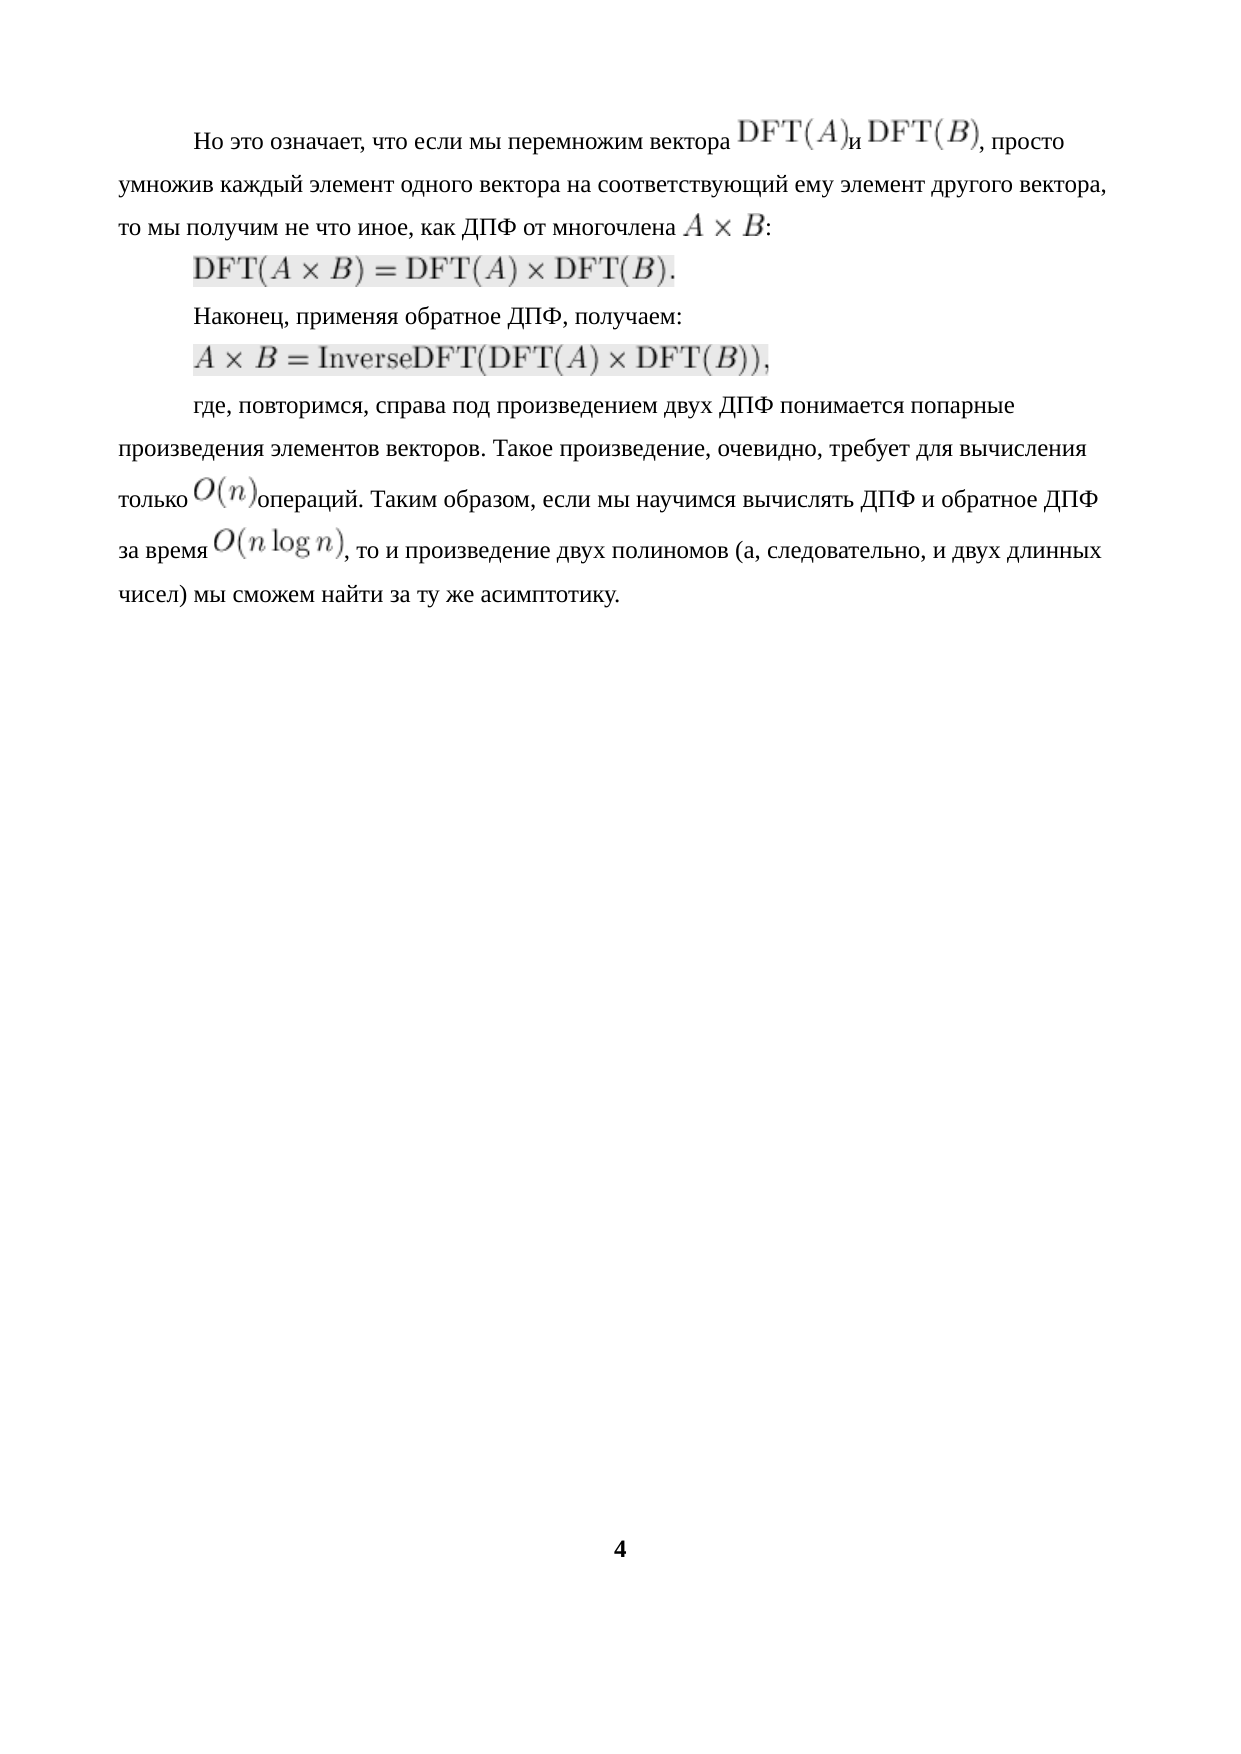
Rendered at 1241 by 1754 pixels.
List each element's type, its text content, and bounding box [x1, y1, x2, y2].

text 4 [118, 1534, 1122, 1563]
picture [867, 118, 979, 150]
picture [193, 255, 675, 287]
picture [737, 118, 849, 150]
picture [193, 344, 769, 376]
picture [214, 527, 344, 559]
text Наконец, применяя обратное ДПФ, получаем: [118, 301, 1122, 330]
text где, повторимся, справа под произведением двух ДПФ понимается попарные произведения элементов векторов. Такое произведение, очевидно, требует для вычисления только операций. Таким образом, если мы научимся вычислять ДПФ и обратное ДПФ за время , то и произведение двух полиномов (а, следовательно, и двух длинных чисел) мы сможем найти за ту же асимптотику. [118, 390, 1122, 607]
picture [682, 213, 765, 236]
picture [194, 476, 257, 508]
text Но это означает, что если мы перемножим вектора и , просто умножив каждый элемент одного вектора на соответствующий ему элемент другого вектора, то мы получим не что иное, как ДПФ от многочлена : [118, 118, 1122, 241]
